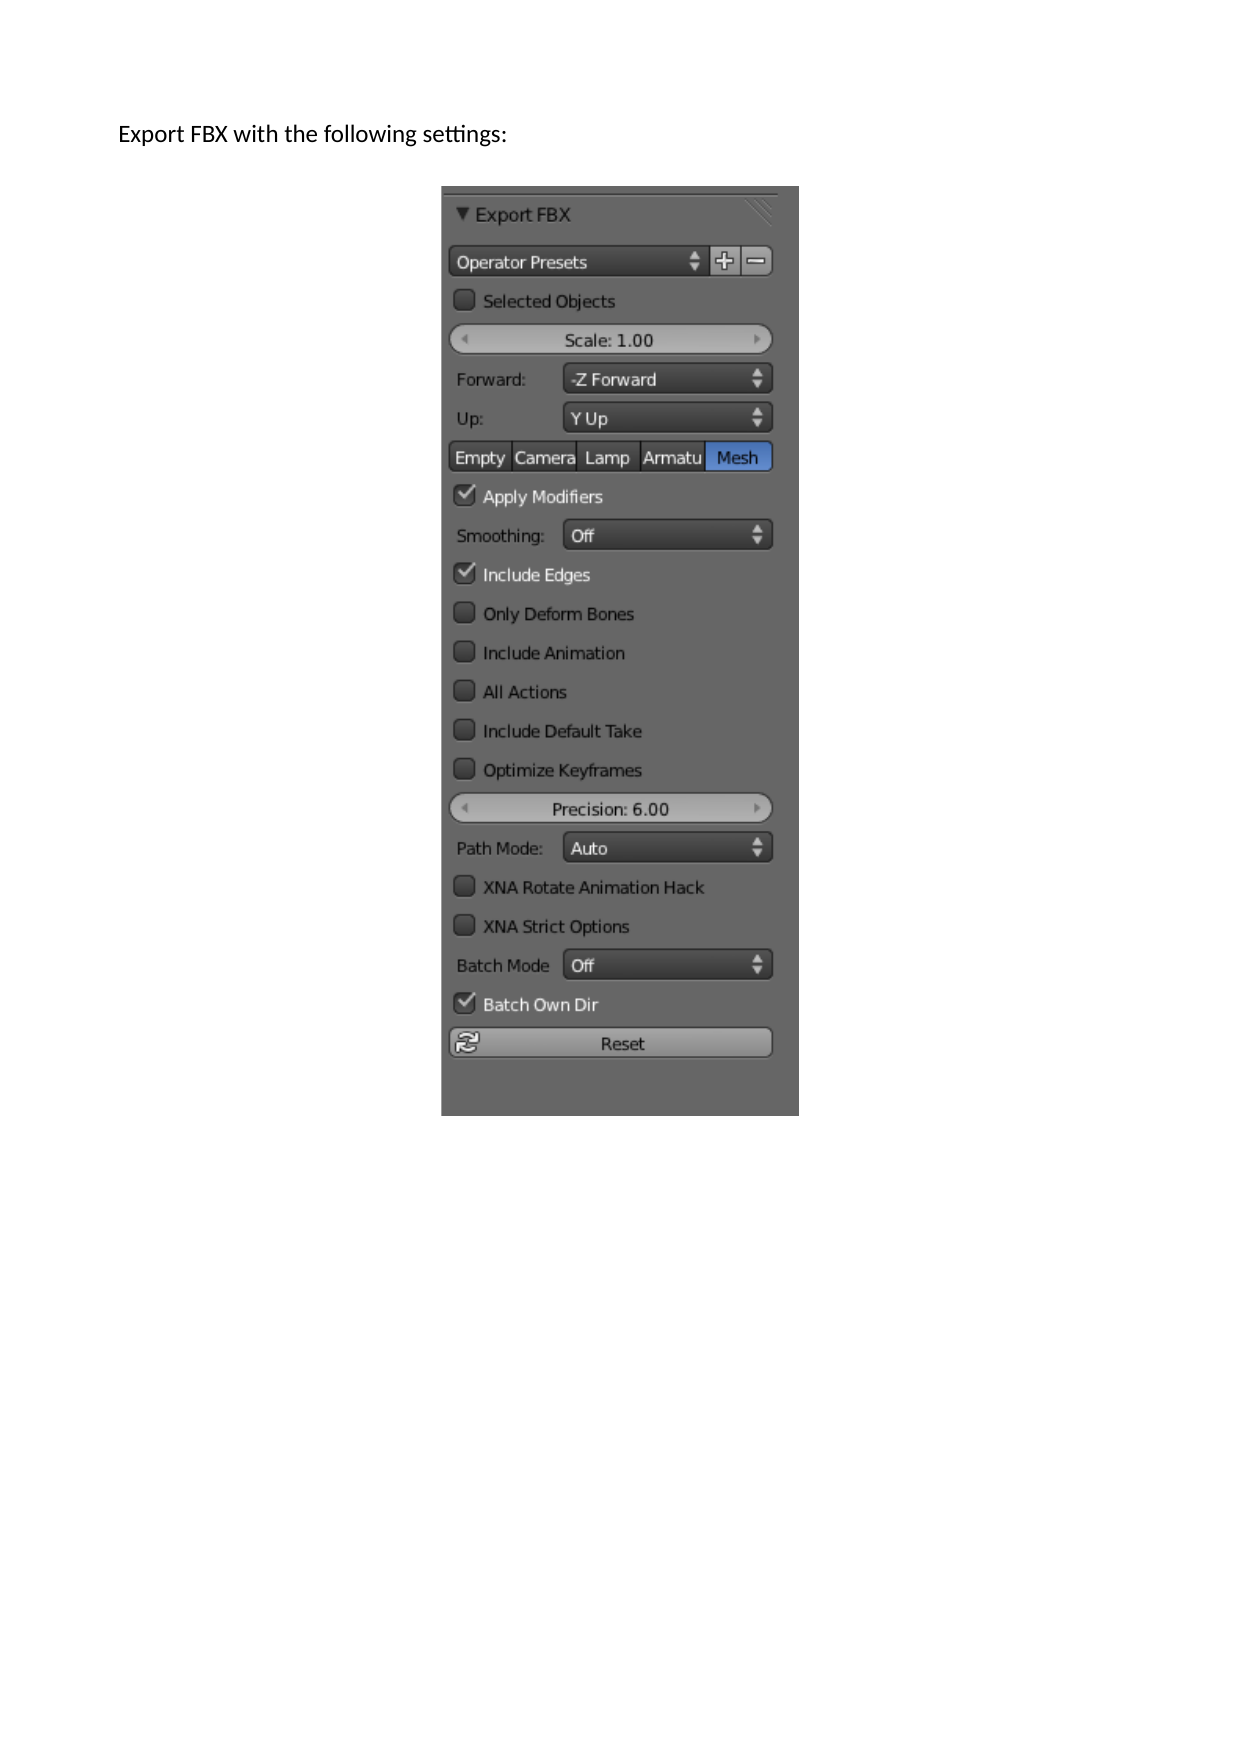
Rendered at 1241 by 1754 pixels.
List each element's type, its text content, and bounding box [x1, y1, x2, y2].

picture [441, 186, 799, 1116]
text Export FBX with the following settings: [118, 118, 1122, 149]
